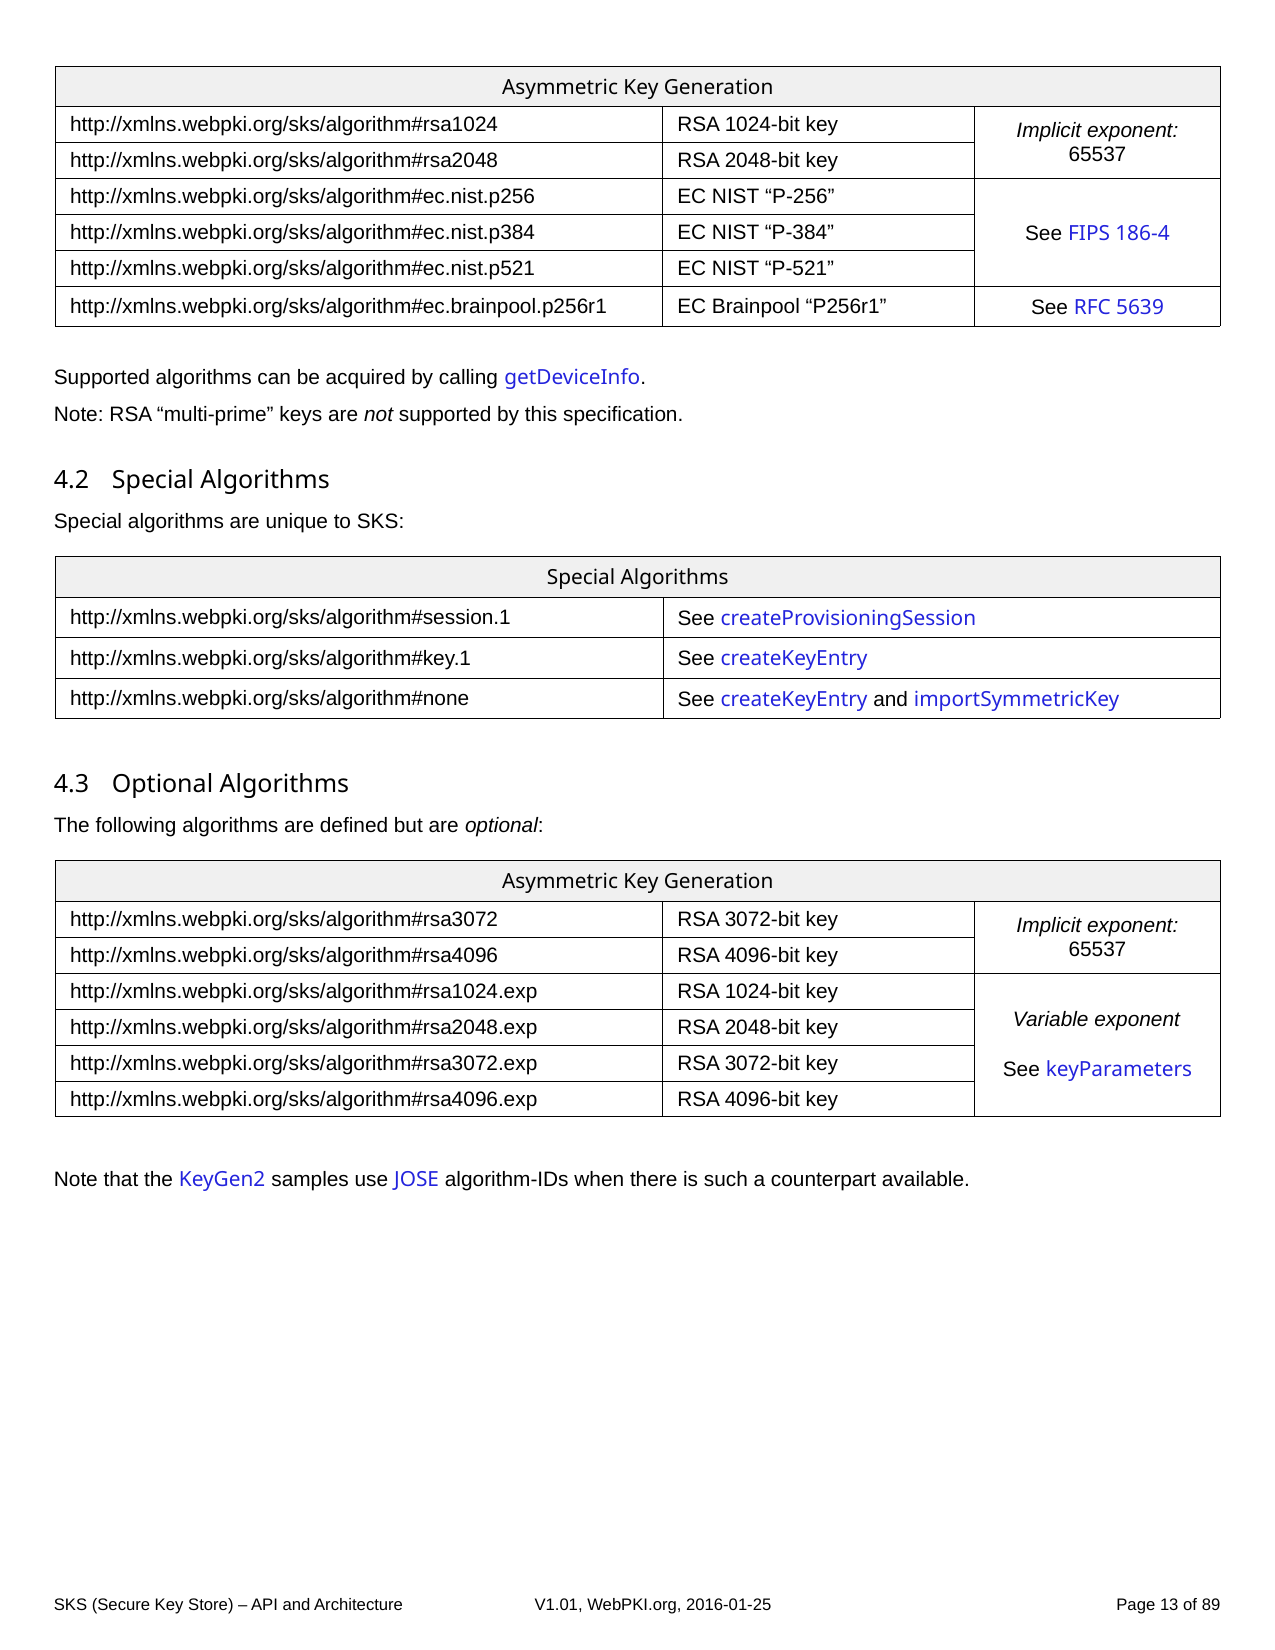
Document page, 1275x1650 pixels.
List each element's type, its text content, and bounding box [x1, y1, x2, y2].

table_cell http://xmlns.webpki.org/sks/algorithm#session.1 [56, 598, 663, 637]
table_cell RSA 4096-bit key [663, 1082, 974, 1116]
table_cell Variable exponent See keyParameters [975, 974, 1220, 1116]
table_cell RSA 1024-bit key [663, 107, 974, 142]
table_cell http://xmlns.webpki.org/sks/algorithm#rsa1024.exp [56, 974, 662, 1009]
table_cell http://xmlns.webpki.org/sks/algorithm#rsa4096.exp [56, 1082, 662, 1116]
text The following algorithms are defined but are optional: [54, 812, 1221, 836]
text Supported algorithms can be acquired by calling getDeviceInfo. [54, 362, 1221, 391]
table_cell Implicit exponent: 65537 [975, 107, 1220, 178]
table_cell http://xmlns.webpki.org/sks/algorithm#ec.nist.p521 [56, 251, 662, 286]
table_header Asymmetric Key Generation [56, 861, 1220, 901]
table_header Special Algorithms [56, 557, 1220, 597]
table_cell http://xmlns.webpki.org/sks/algorithm#rsa2048 [56, 143, 662, 178]
table_cell http://xmlns.webpki.org/sks/algorithm#none [56, 679, 663, 718]
table_cell http://xmlns.webpki.org/sks/algorithm#rsa1024 [56, 107, 662, 142]
table_cell http://xmlns.webpki.org/sks/algorithm#rsa2048.exp [56, 1010, 662, 1044]
table_cell Implicit exponent: 65537 [975, 902, 1220, 973]
table_cell RSA 3072-bit key [663, 902, 974, 937]
table_cell See RFC 5639 [975, 287, 1220, 326]
text Special algorithms are unique to SKS: [54, 508, 1221, 532]
table_cell http://xmlns.webpki.org/sks/algorithm#ec.nist.p384 [56, 215, 662, 250]
table_cell EC NIST “P-384” [663, 215, 974, 250]
table_cell RSA 3072-bit key [663, 1046, 974, 1081]
subtitle Optional Algorithms [54, 766, 1221, 800]
table_cell RSA 4096-bit key [663, 938, 974, 973]
table_cell See createKeyEntry [664, 638, 1220, 678]
table_cell EC Brainpool “P256r1” [663, 287, 974, 326]
table_cell http://xmlns.webpki.org/sks/algorithm#rsa3072 [56, 902, 662, 937]
table_cell EC NIST “P-521” [663, 251, 974, 286]
text Note: RSA “multi-prime” keys are not supported by this specification. [54, 402, 1221, 450]
table_cell See createKeyEntry and importSymmetricKey [664, 679, 1220, 718]
table_header Asymmetric Key Generation [56, 67, 1220, 106]
table_cell http://xmlns.webpki.org/sks/algorithm#rsa4096 [56, 938, 662, 973]
table_cell http://xmlns.webpki.org/sks/algorithm#key.1 [56, 638, 663, 678]
table_cell See FIPS 186-4 [975, 179, 1220, 286]
text Note that the KeyGen2 samples use JOSE algorithm-IDs when there is such a counterpart available. [54, 1164, 1221, 1193]
subtitle Special Algorithms [54, 462, 1221, 496]
table_cell RSA 1024-bit key [663, 974, 974, 1009]
table_cell EC NIST “P-256” [663, 179, 974, 214]
table_cell http://xmlns.webpki.org/sks/algorithm#ec.brainpool.p256r1 [56, 287, 662, 326]
table_cell See createProvisioningSession [664, 598, 1220, 637]
table_cell http://xmlns.webpki.org/sks/algorithm#ec.nist.p256 [56, 179, 662, 214]
table_cell http://xmlns.webpki.org/sks/algorithm#rsa3072.exp [56, 1046, 662, 1081]
table_cell RSA 2048-bit key [663, 143, 974, 178]
table_cell RSA 2048-bit key [663, 1010, 974, 1044]
